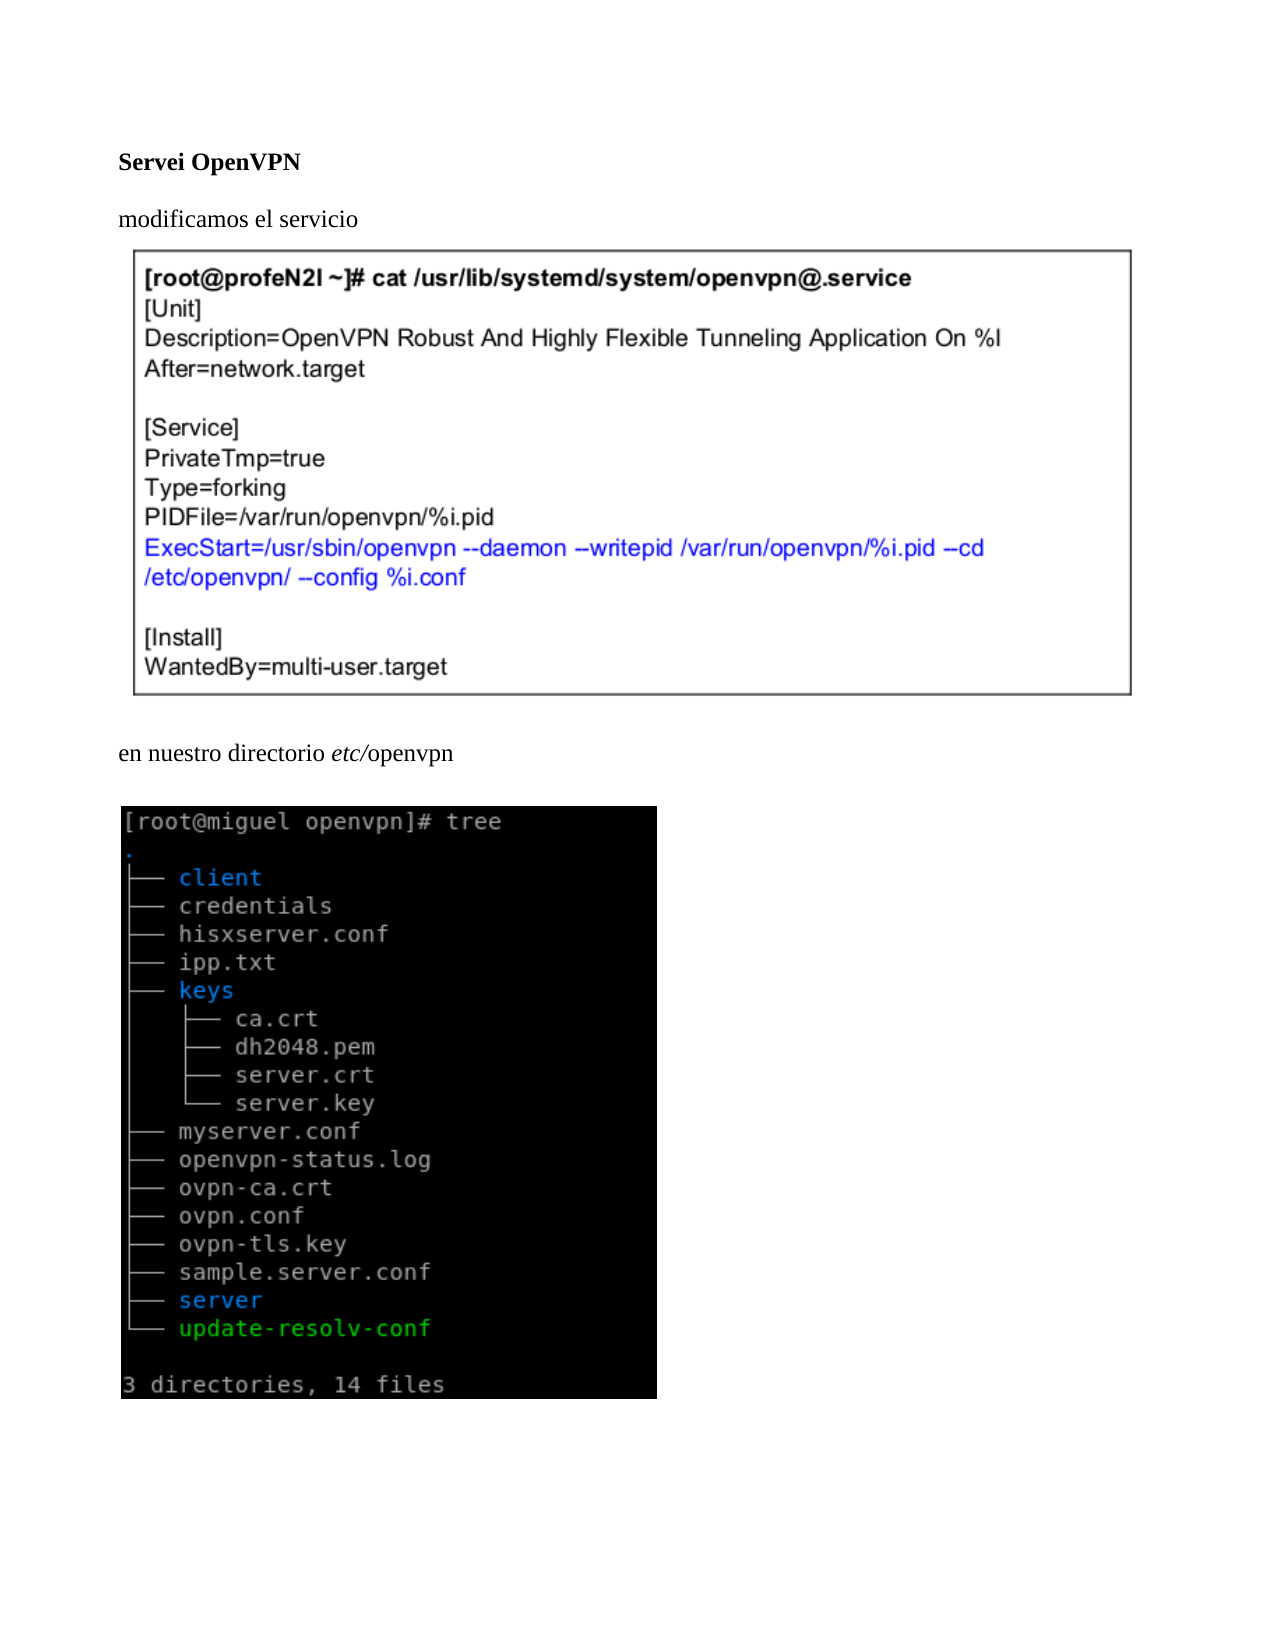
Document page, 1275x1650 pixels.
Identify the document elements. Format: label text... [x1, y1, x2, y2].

picture [121, 806, 657, 1399]
picture [118, 233, 1157, 710]
text modificamos el servicio [118, 204, 1157, 233]
text en nuestro directorio etc/openvpn [118, 738, 1157, 767]
text Servei OpenVPN [118, 147, 1157, 176]
